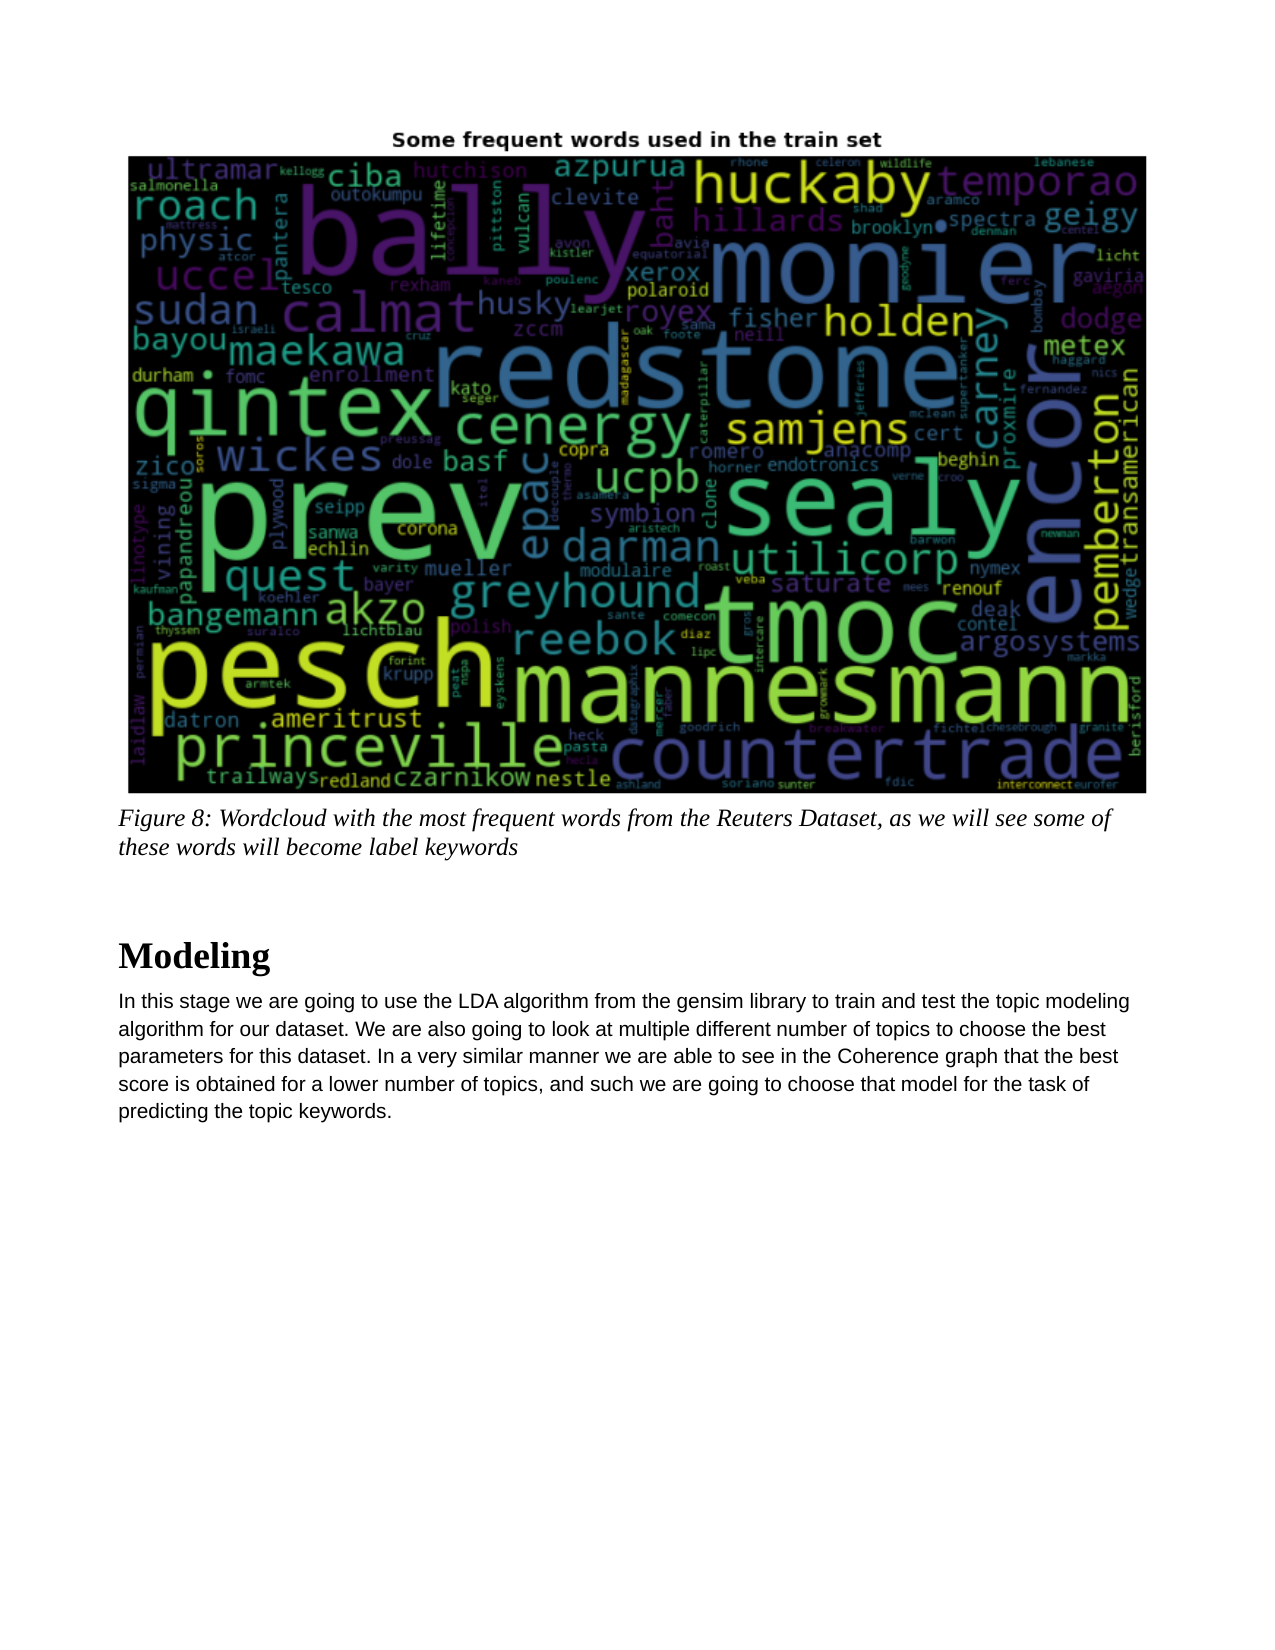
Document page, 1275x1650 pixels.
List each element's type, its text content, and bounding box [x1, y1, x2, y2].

text In this stage we are going to use the LDA algorithm from the gensim library to train and test the topic modeling algorithm for our dataset. We are also going to look at multiple different number of topics to choose the best parameters for this dataset. In a very similar manner we are able to see in the Coherence graph that the best score is obtained for a lower number of topics, and such we are going to choose that model for the task of predicting the topic keywords. [118, 989, 1157, 1123]
subtitle Modeling [118, 933, 1157, 977]
picture [118, 121, 1157, 804]
text Figure 8: Wordcloud with the most frequent words from the Reuters Dataset, as we will see some of these words will become label keywords [118, 804, 1157, 861]
